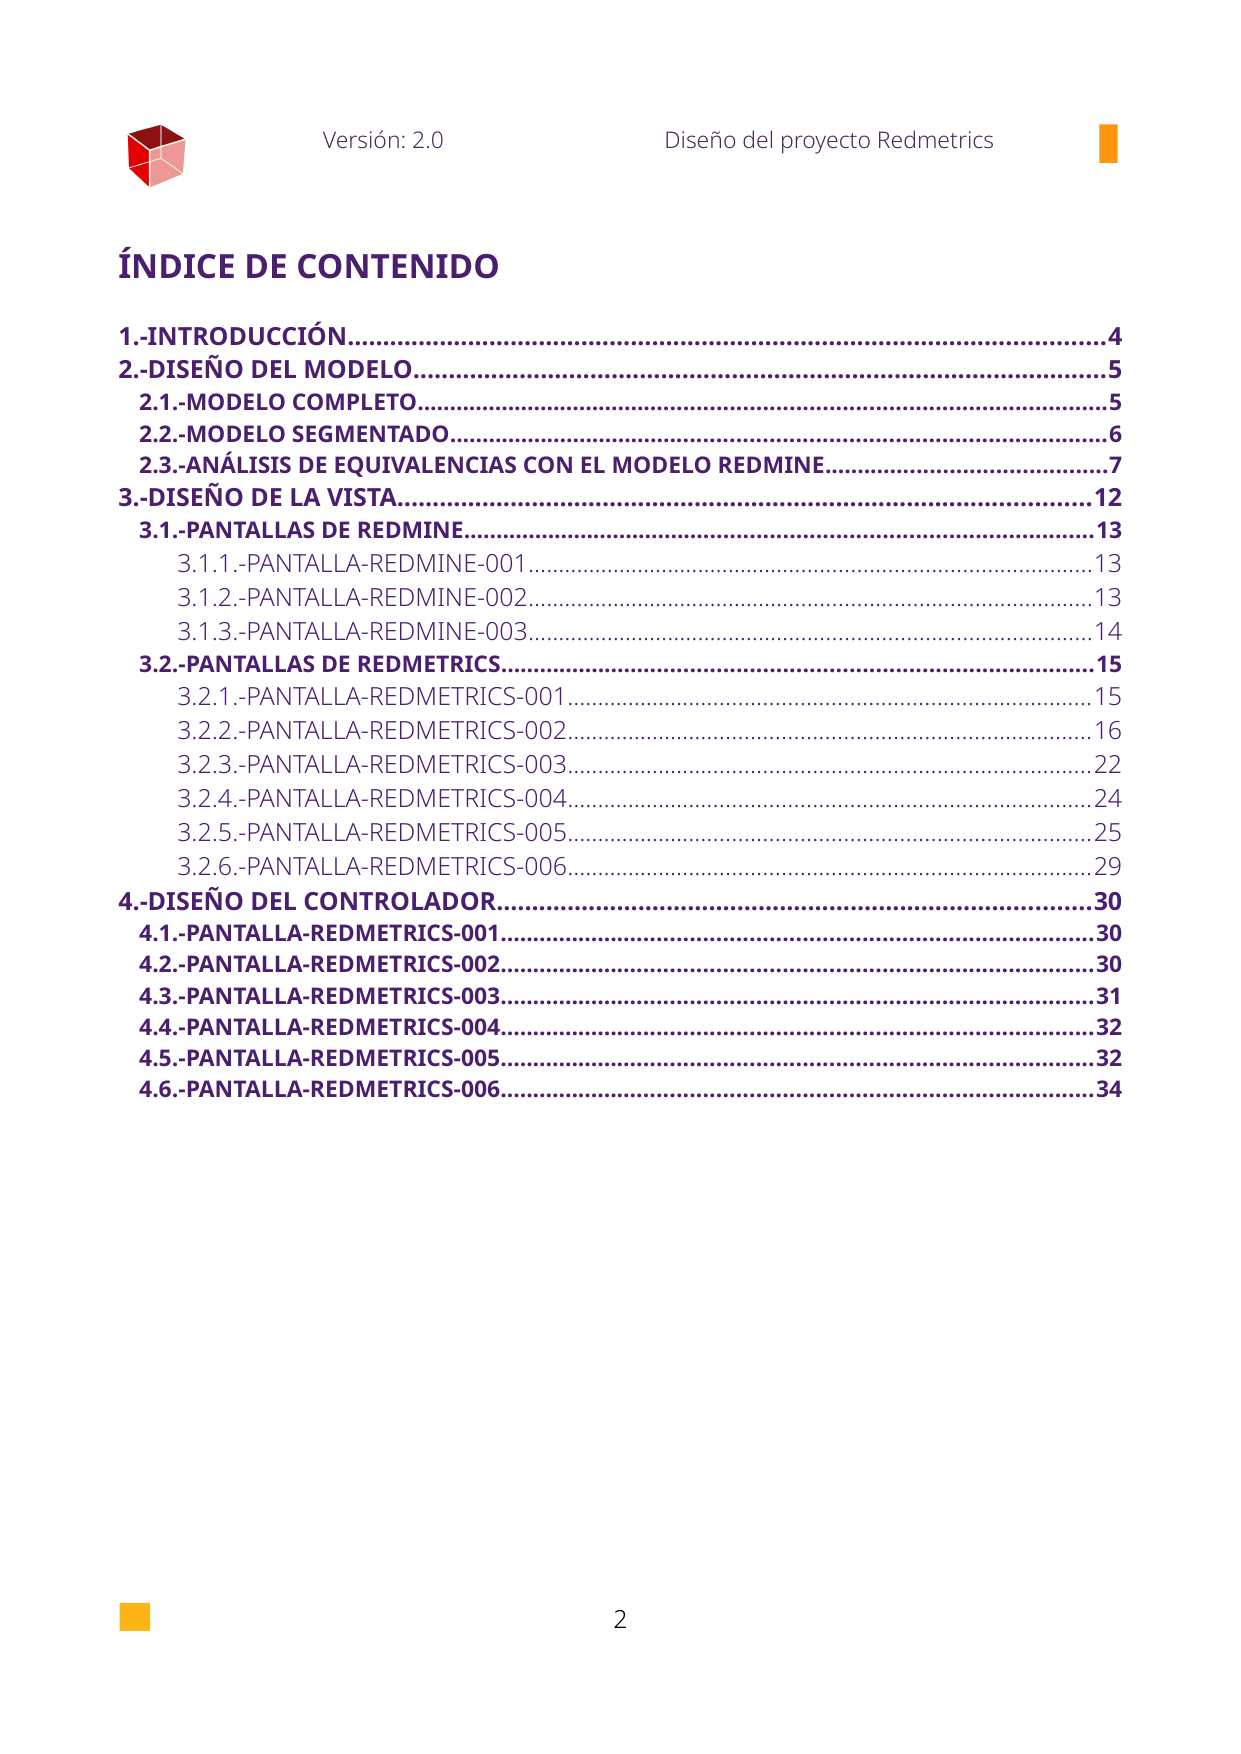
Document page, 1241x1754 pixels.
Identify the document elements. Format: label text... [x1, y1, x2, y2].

text 4.-Diseño del Controlador 30 [118, 883, 1122, 917]
text 3.1.3.-PANTALLA-REDMINE-003 14 [177, 613, 1122, 647]
text 4.2.-PANTALLA-REDMETRICS-002 30 [139, 948, 1122, 980]
text 3.2.-Pantallas de Redmetrics 15 [139, 647, 1122, 679]
text 4.4.-PANTALLA-REDMETRICS-004 32 [139, 1011, 1122, 1042]
text 2.3.-Análisis de equivalencias con el modelo Redmine 7 [139, 449, 1122, 480]
text 2.1.-Modelo completo 5 [139, 386, 1122, 417]
picture [123, 123, 189, 189]
text 3.1.-Pantallas de Redmine 13 [139, 514, 1122, 545]
text 4.5.-PANTALLA-REDMETRICS-005 32 [139, 1042, 1122, 1073]
text 3.2.5.-PANTALLA-REDMETRICS-005 25 [177, 815, 1122, 849]
text 2.-Diseño del Modelo 5 [118, 352, 1122, 386]
text 4.6.-PANTALLA-REDMETRICS-006 34 [139, 1073, 1122, 1105]
text 2.2.-Modelo segmentado 6 [139, 417, 1122, 449]
text 3.2.4.-PANTALLA-REDMETRICS-004 24 [177, 781, 1122, 815]
text 3.1.1.-PANTALLA-REDMINE-001 13 [177, 545, 1122, 579]
text 3.-Diseño de la Vista 12 [118, 480, 1122, 514]
text 4.1.-PANTALLA-REDMETRICS-001 30 [139, 917, 1122, 948]
text 3.2.2.-PANTALLA-REDMETRICS-002 16 [177, 713, 1122, 747]
subtitle Índice de contenido [118, 243, 1122, 288]
text 3.2.1.-PANTALLA-REDMETRICS-001 15 [177, 679, 1122, 713]
text 3.2.6.-PANTALLA-REDMETRICS-006 29 [177, 849, 1122, 883]
text 1.-Introducción 4 [118, 318, 1122, 352]
text 3.2.3.-PANTALLA-REDMETRICS-003 22 [177, 747, 1122, 781]
text 4.3.-PANTALLA-REDMETRICS-003 31 [139, 980, 1122, 1011]
text 3.1.2.-PANTALLA-REDMINE-002 13 [177, 579, 1122, 613]
